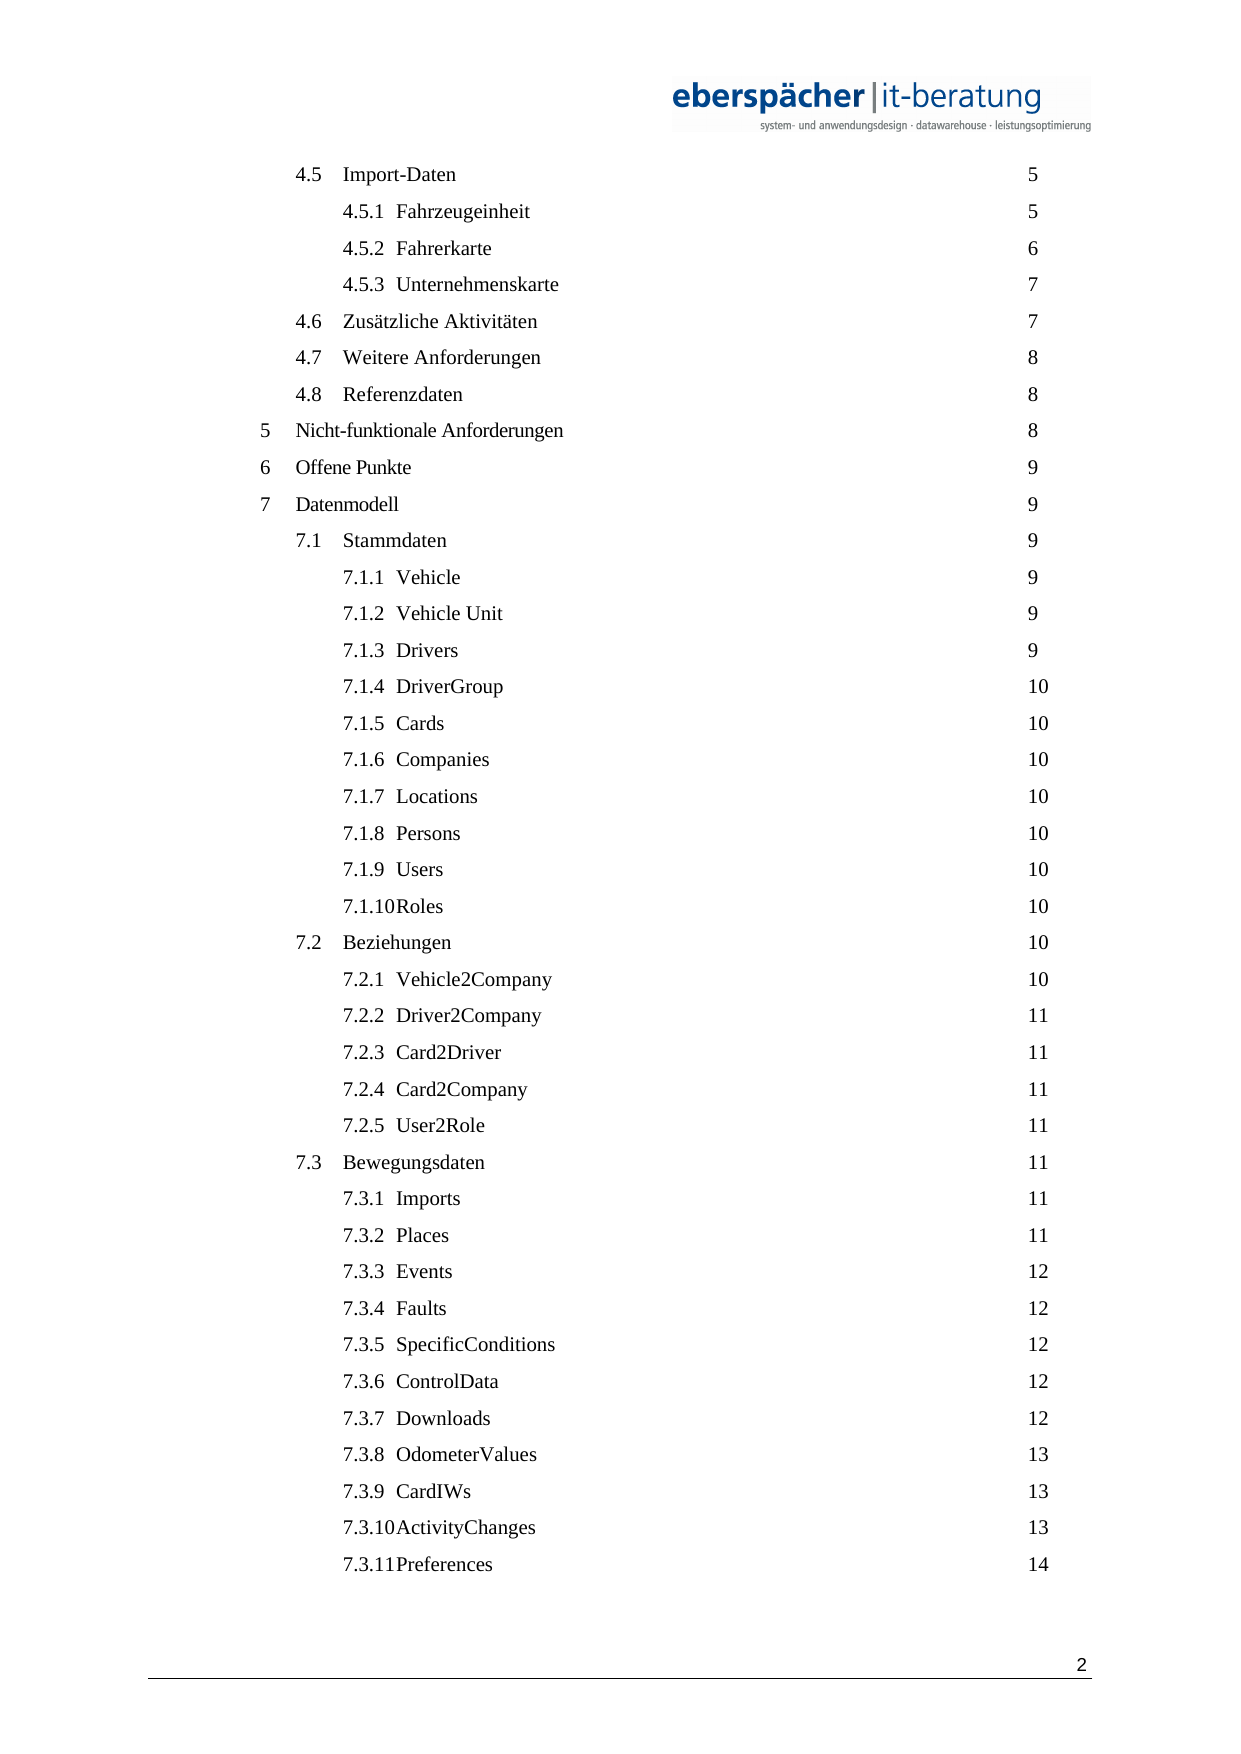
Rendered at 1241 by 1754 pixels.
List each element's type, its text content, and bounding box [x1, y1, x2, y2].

text 7.2.3 Card2Driver 11 [343, 1040, 1090, 1064]
picture [672, 76, 1091, 132]
text 7.3.10 ActivityChanges 13 [343, 1515, 1090, 1539]
text 7.1.6 Companies 10 [343, 747, 1090, 771]
text 4.7 Weitere Anforderungen 8 [295, 345, 1090, 369]
text 7.1.1 Vehicle 9 [343, 564, 1090, 589]
text 4.5 Import-Daten 5 [295, 162, 1090, 186]
text 7.1.5 Cards 10 [343, 711, 1090, 735]
text 7.2.5 User2Role 11 [343, 1113, 1090, 1137]
text 7 Datenmodell 9 [260, 491, 1090, 516]
text 7.3.4 Faults 12 [343, 1296, 1090, 1320]
text 6 Offene Punkte 9 [260, 455, 1090, 479]
text 4.6 Zusätzliche Aktivitäten 7 [295, 309, 1090, 333]
text 4.5.3 Unternehmenskarte 7 [343, 272, 1090, 296]
text 4.5.1 Fahrzeugeinheit 5 [343, 199, 1090, 223]
text 7.1 Stammdaten 9 [295, 528, 1090, 552]
text 7.1.4 DriverGroup 10 [343, 674, 1090, 698]
text 7.3.3 Events 12 [343, 1259, 1090, 1283]
text 7.3.9 CardIWs 13 [343, 1479, 1090, 1503]
text 7.1.2 Vehicle Unit 9 [343, 601, 1090, 625]
text 7.3.6 ControlData 12 [343, 1369, 1090, 1393]
text 5 Nicht-funktionale Anforderungen 8 [260, 418, 1090, 442]
text 7.3.1 Imports 11 [343, 1186, 1090, 1210]
text 7.1.10 Roles 10 [343, 894, 1090, 918]
text 7.2.1 Vehicle2Company 10 [343, 967, 1090, 991]
text 7.2.4 Card2Company 11 [343, 1076, 1090, 1101]
text 7.3.5 SpecificConditions 12 [343, 1332, 1090, 1356]
text 7.1.7 Locations 10 [343, 784, 1090, 808]
text 7.1.3 Drivers 9 [343, 638, 1090, 662]
text 4.8 Referenzdaten 8 [295, 382, 1090, 406]
text 7.3.8 OdometerValues 13 [343, 1442, 1090, 1466]
text 7.1.8 Persons 10 [343, 821, 1090, 844]
text 4.5.2 Fahrerkarte 6 [343, 236, 1090, 259]
text 7.2.2 Driver2Company 11 [343, 1003, 1090, 1027]
text 7.3.11 Preferences 14 [343, 1552, 1090, 1576]
text 7.1.9 Users 10 [343, 857, 1090, 881]
text 7.3.7 Downloads 12 [343, 1406, 1090, 1429]
text 7.3 Bewegungsdaten 11 [295, 1149, 1090, 1174]
text 7.3.2 Places 11 [343, 1223, 1090, 1247]
text 7.2 Beziehungen 10 [295, 930, 1090, 954]
